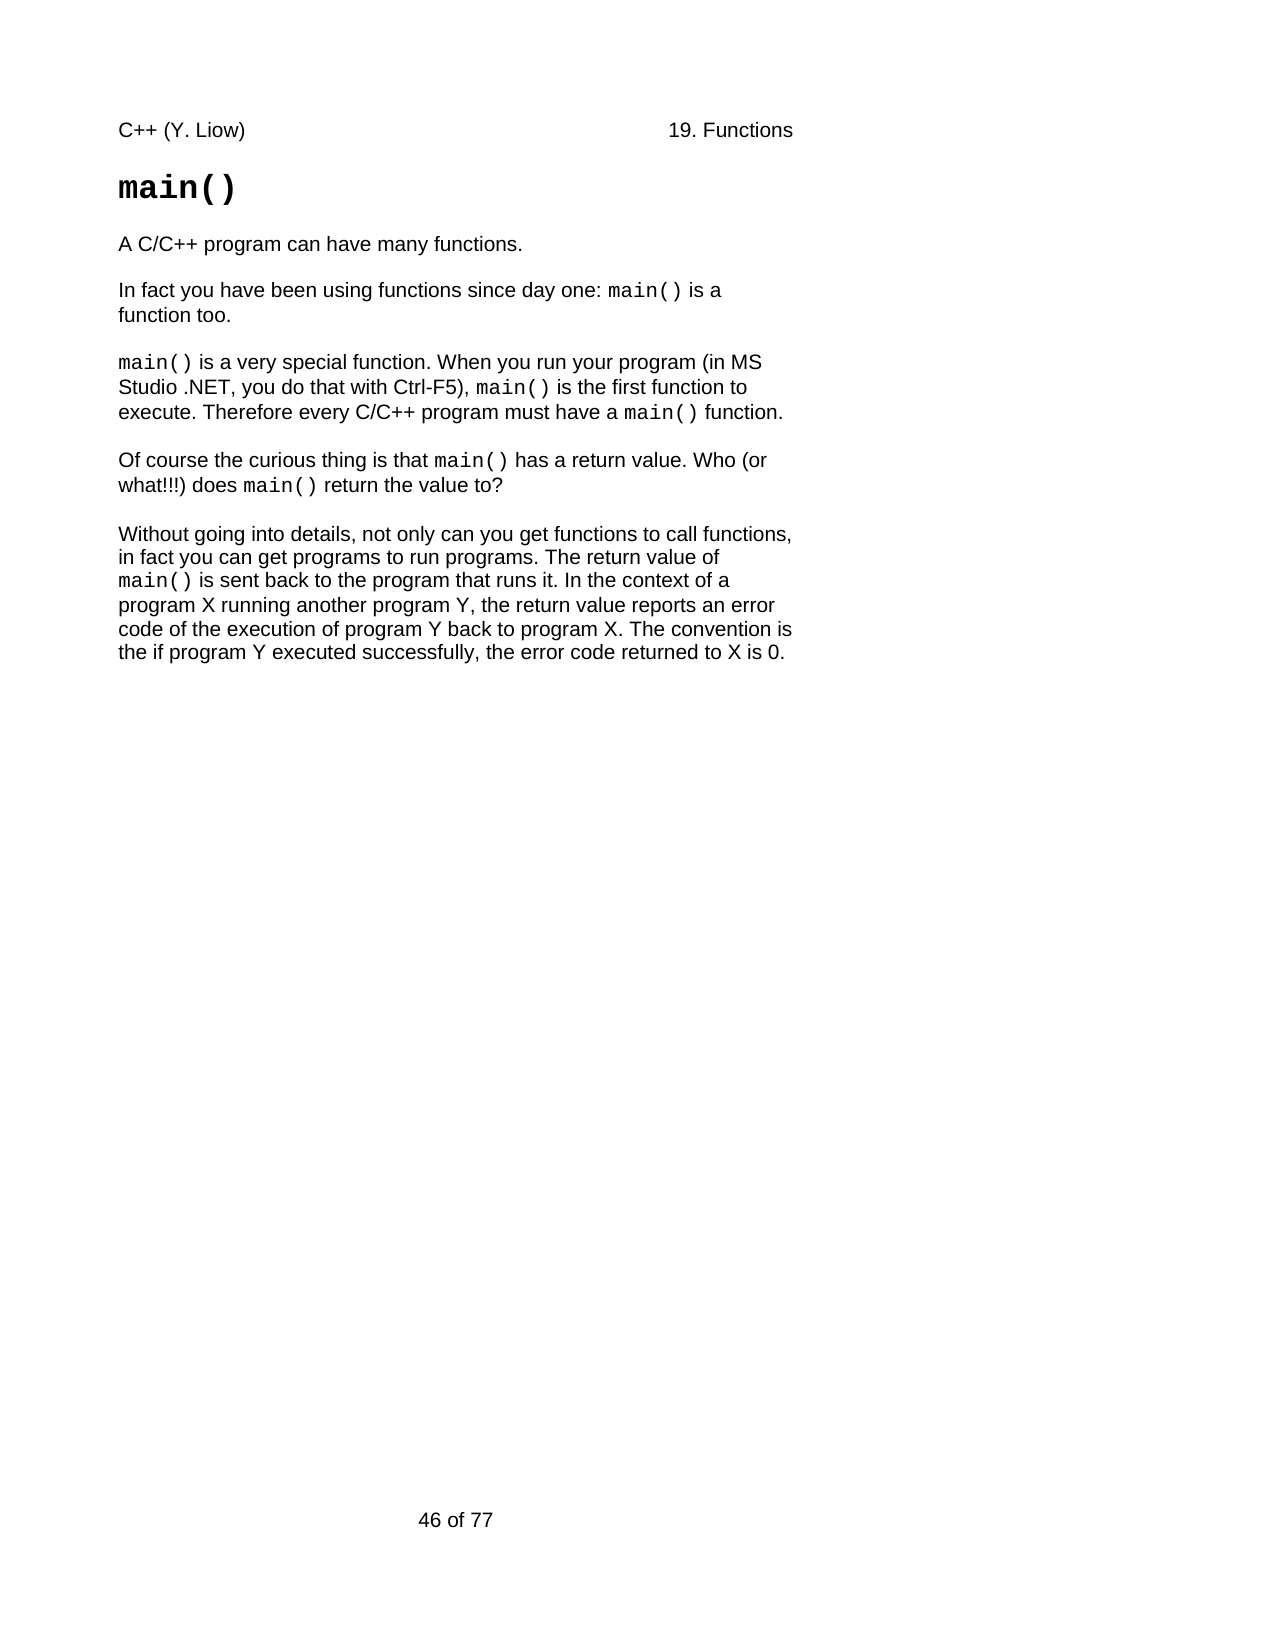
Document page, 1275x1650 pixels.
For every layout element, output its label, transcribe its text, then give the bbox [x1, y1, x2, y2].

text Without going into details, not only can you get functions to call functions, in fact you can get programs to run programs. The return value of main() is sent back to the program that runs it. In the context of a program X running another program Y, the return value reports an error code of the execution of program Y back to program X. The convention is the if program Y executed successfully, the error code returned to X is 0. [118, 522, 793, 663]
text main() is a very special function. When you run your program (in MS Studio .NET, you do that with Ctrl-F5), main() is the first function to execute. Therefore every C/C++ program must have a main() function. [118, 350, 793, 426]
text Of course the curious thing is that main() has a return value. Who (or what!!!) does main() return the value to? [118, 449, 793, 499]
text main() [118, 171, 793, 209]
text A C/C++ program can have many functions. [118, 232, 793, 256]
text In fact you have been using functions since day one: main() is a function too. [118, 279, 793, 327]
